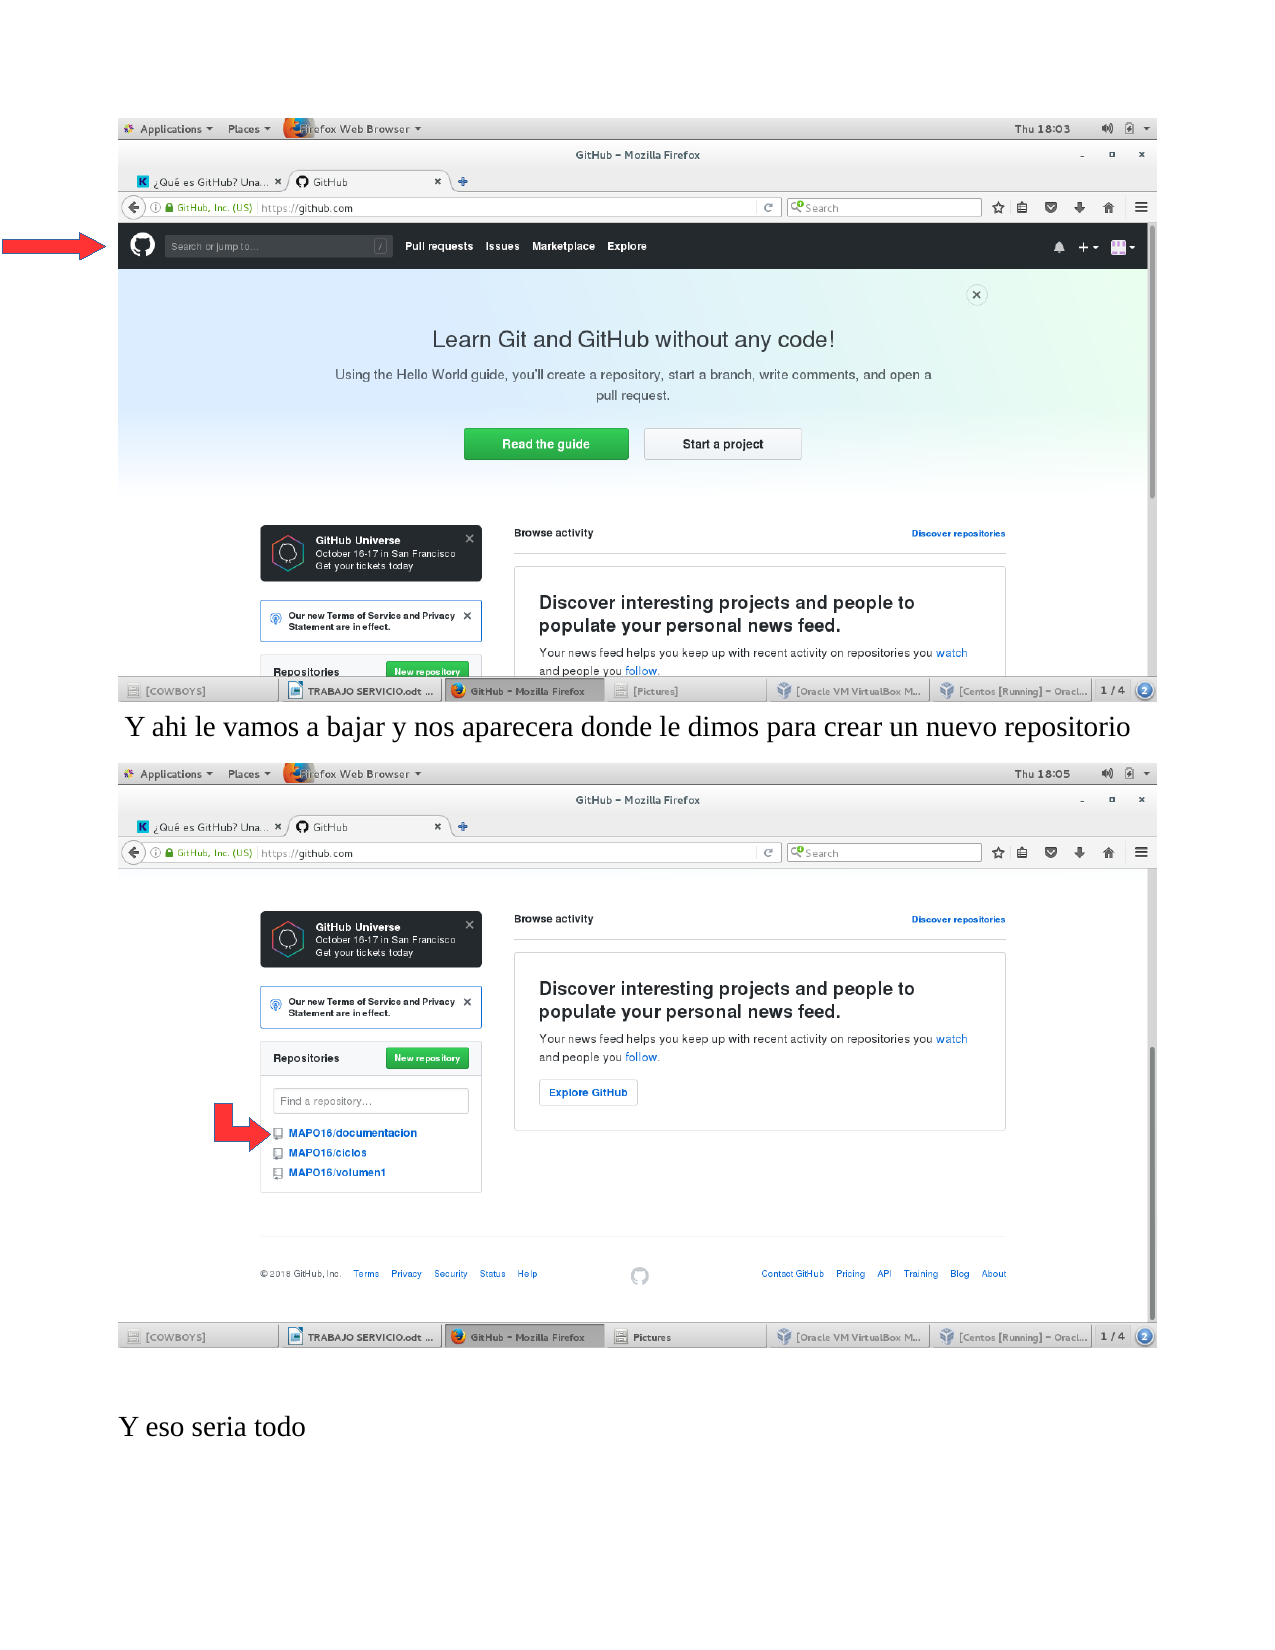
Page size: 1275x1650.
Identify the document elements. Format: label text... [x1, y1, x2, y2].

picture [118, 763, 1157, 1348]
picture [118, 118, 1157, 702]
text Y eso seria todo [118, 1409, 1157, 1442]
text Y ahi le vamos a bajar y nos aparecera donde le dimos para crear un nuevo repositorio [118, 702, 1157, 742]
